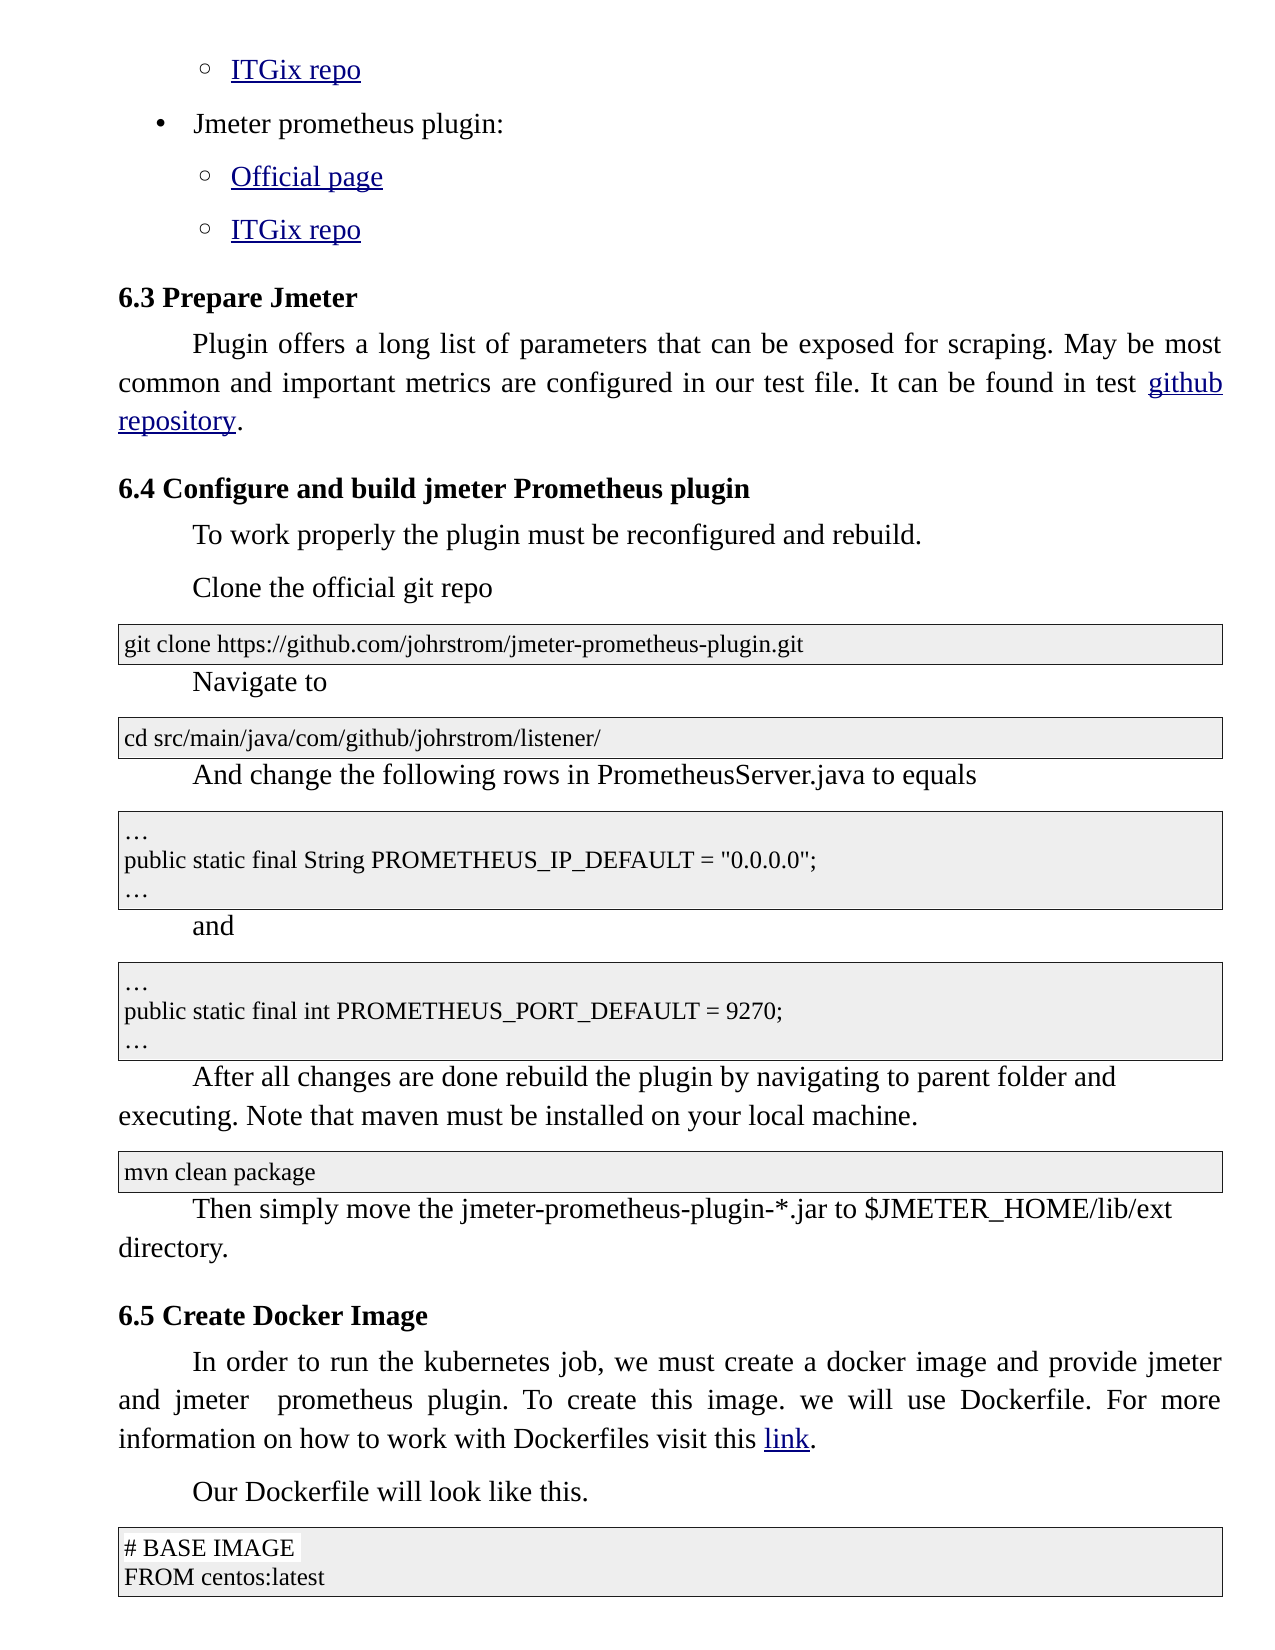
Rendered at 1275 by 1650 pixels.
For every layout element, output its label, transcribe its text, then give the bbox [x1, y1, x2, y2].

subtitle 6.4 Configure and build jmeter Prometheus plugin [118, 471, 1222, 505]
subtitle 6.3 Prepare Jmeter [118, 280, 1222, 314]
list ITGix repo [193, 52, 1222, 86]
text In order to run the kubernetes job, we must create a docker image and provide jmeter and jmeter prometheus plugin. To create this image. we will use Dockerfile. For more information on how to work with Dockerfiles visit this link. [118, 1344, 1222, 1454]
table_header cd src/main/java/com/github/johrstrom/listener/ [119, 718, 1222, 757]
table_header … public static final String PROMETHEUS_IP_DEFAULT = "0.0.0.0"; … [119, 812, 1222, 908]
subtitle 6.5 Create Docker Image [118, 1298, 1222, 1331]
list Official page [193, 159, 1222, 193]
text To work properly the plugin must be reconfigured and rebuild. [118, 517, 1222, 551]
text and [118, 910, 1222, 942]
text And change the following rows in PrometheusServer.java to equals [118, 759, 1222, 791]
text Then simply move the jmeter-prometheus-plugin-*.jar to $JMETER_HOME/lib/ext directory. [118, 1193, 1222, 1264]
text Navigate to [118, 665, 1222, 697]
list Jmeter prometheus plugin: [156, 106, 1222, 139]
table_header mvn clean package [119, 1152, 1222, 1192]
text Our Dockerfile will look like this. [118, 1474, 1222, 1508]
table_header # BASE IMAGE FROM centos:latest [119, 1528, 1222, 1596]
text After all changes are done rebuild the plugin by navigating to parent folder and executing. Note that maven must be installed on your local machine. [118, 1061, 1222, 1132]
list ITGix repo [193, 212, 1222, 246]
text Clone the official git repo [118, 570, 1222, 604]
text Plugin offers a long list of parameters that can be exposed for scraping. May be most common and important metrics are configured in our test file. It can be found in test github repository. [118, 326, 1222, 437]
table_header … public static final int PROMETHEUS_PORT_DEFAULT = 9270; … [119, 963, 1222, 1059]
table_header git clone https://github.com/johrstrom/jmeter-prometheus-plugin.git [119, 625, 1222, 664]
